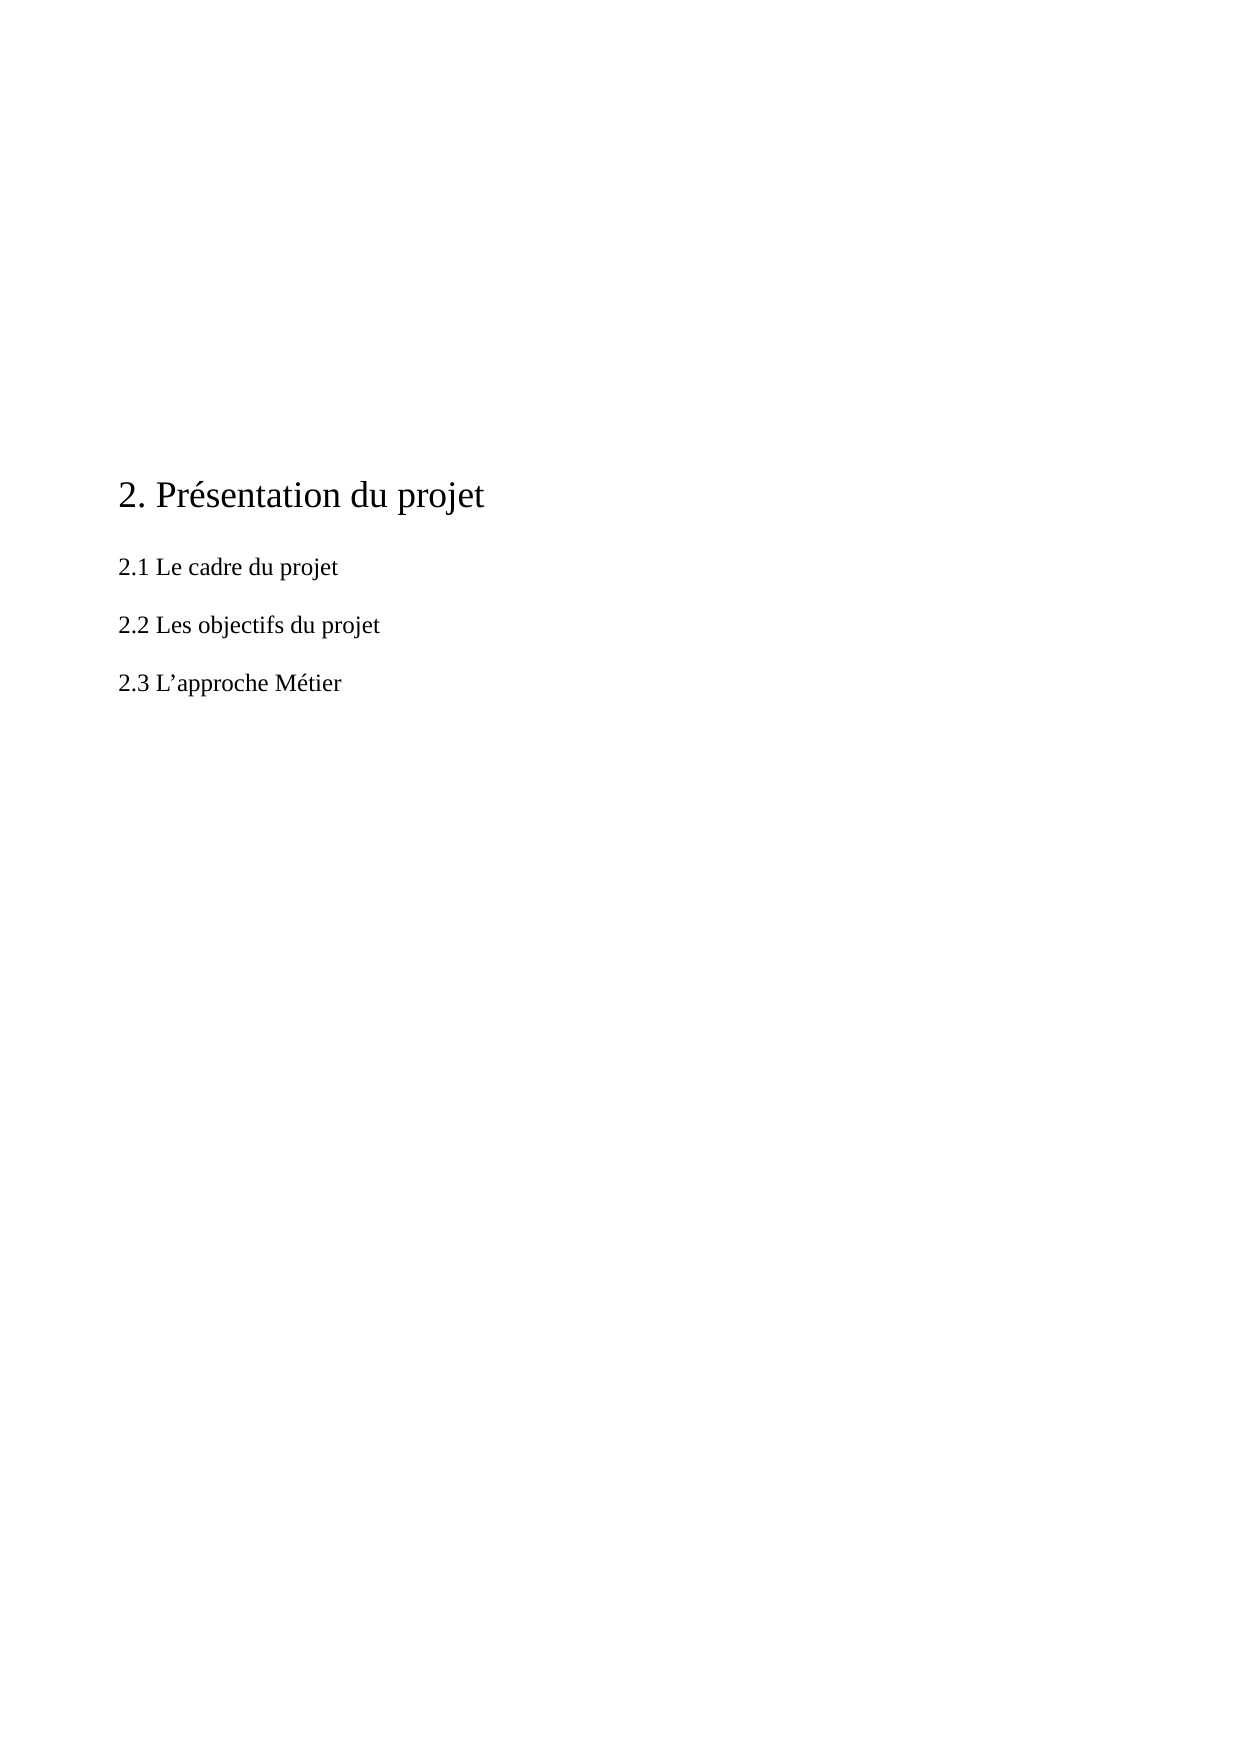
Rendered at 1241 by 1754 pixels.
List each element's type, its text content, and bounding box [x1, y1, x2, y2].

text 2.1 Le cadre du projet [118, 552, 1122, 581]
text 2.3 L’approche Métier [118, 668, 1122, 696]
text 2.2 Les objectifs du projet [118, 610, 1122, 638]
text 2. Présentation du projet [118, 472, 1122, 516]
